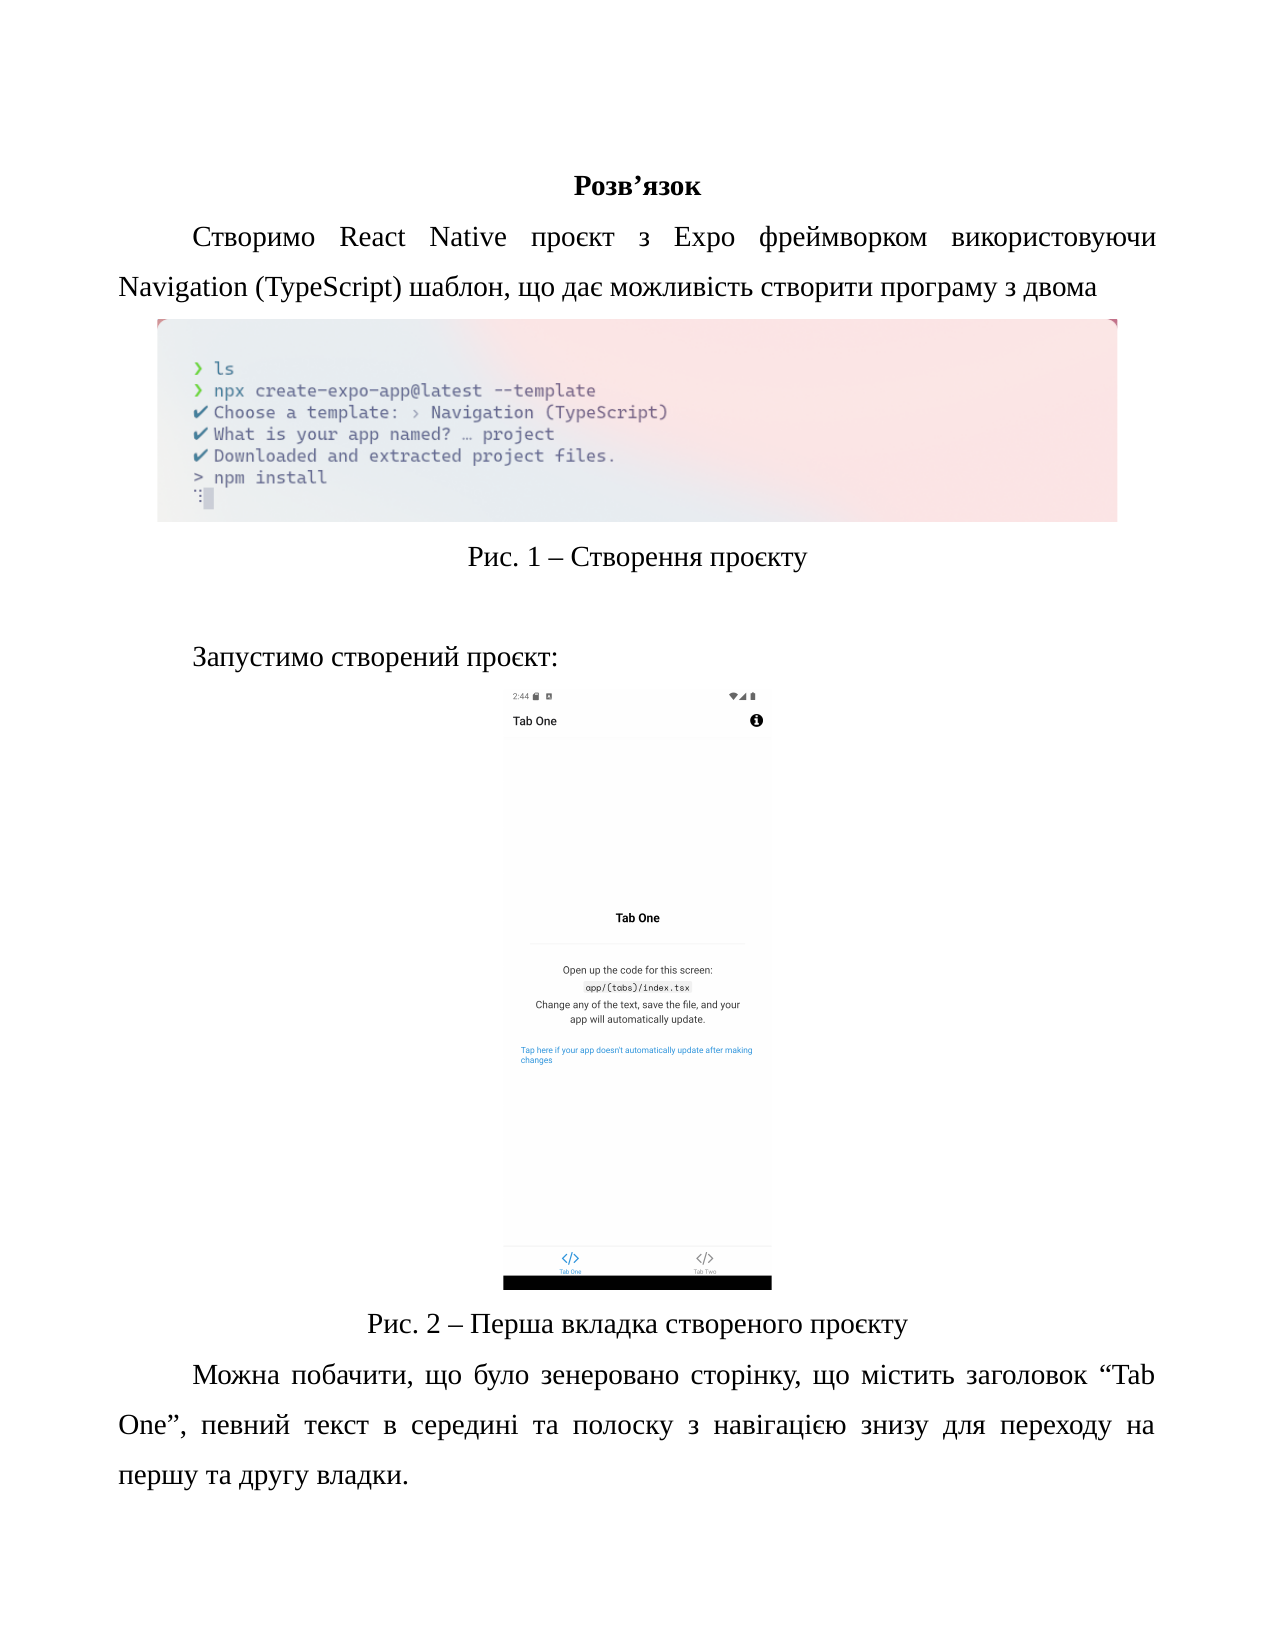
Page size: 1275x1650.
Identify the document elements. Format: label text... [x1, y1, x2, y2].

text Можна побачити, що було зенеровано сторінку, що містить заголовок “Tab One”, певний текст в середині та полоску з навігацією знизу для переходу на першу та другу владки. [118, 1357, 1157, 1491]
text Рис. 2 – Перша вкладка створеного проєкту [118, 690, 1157, 1340]
text Створимо React Native проєкт з Expo фреймворком використовуючи Navigation (TypeScript) шаблон, що дає можливість створити програму з двома [118, 219, 1157, 303]
text Запустимо створений проєкт: [118, 639, 1157, 673]
picture [503, 689, 772, 1290]
text Розв’язок [118, 168, 1157, 202]
picture [157, 319, 1118, 522]
text Рис. 1 – Створення проєкту [118, 319, 1157, 572]
